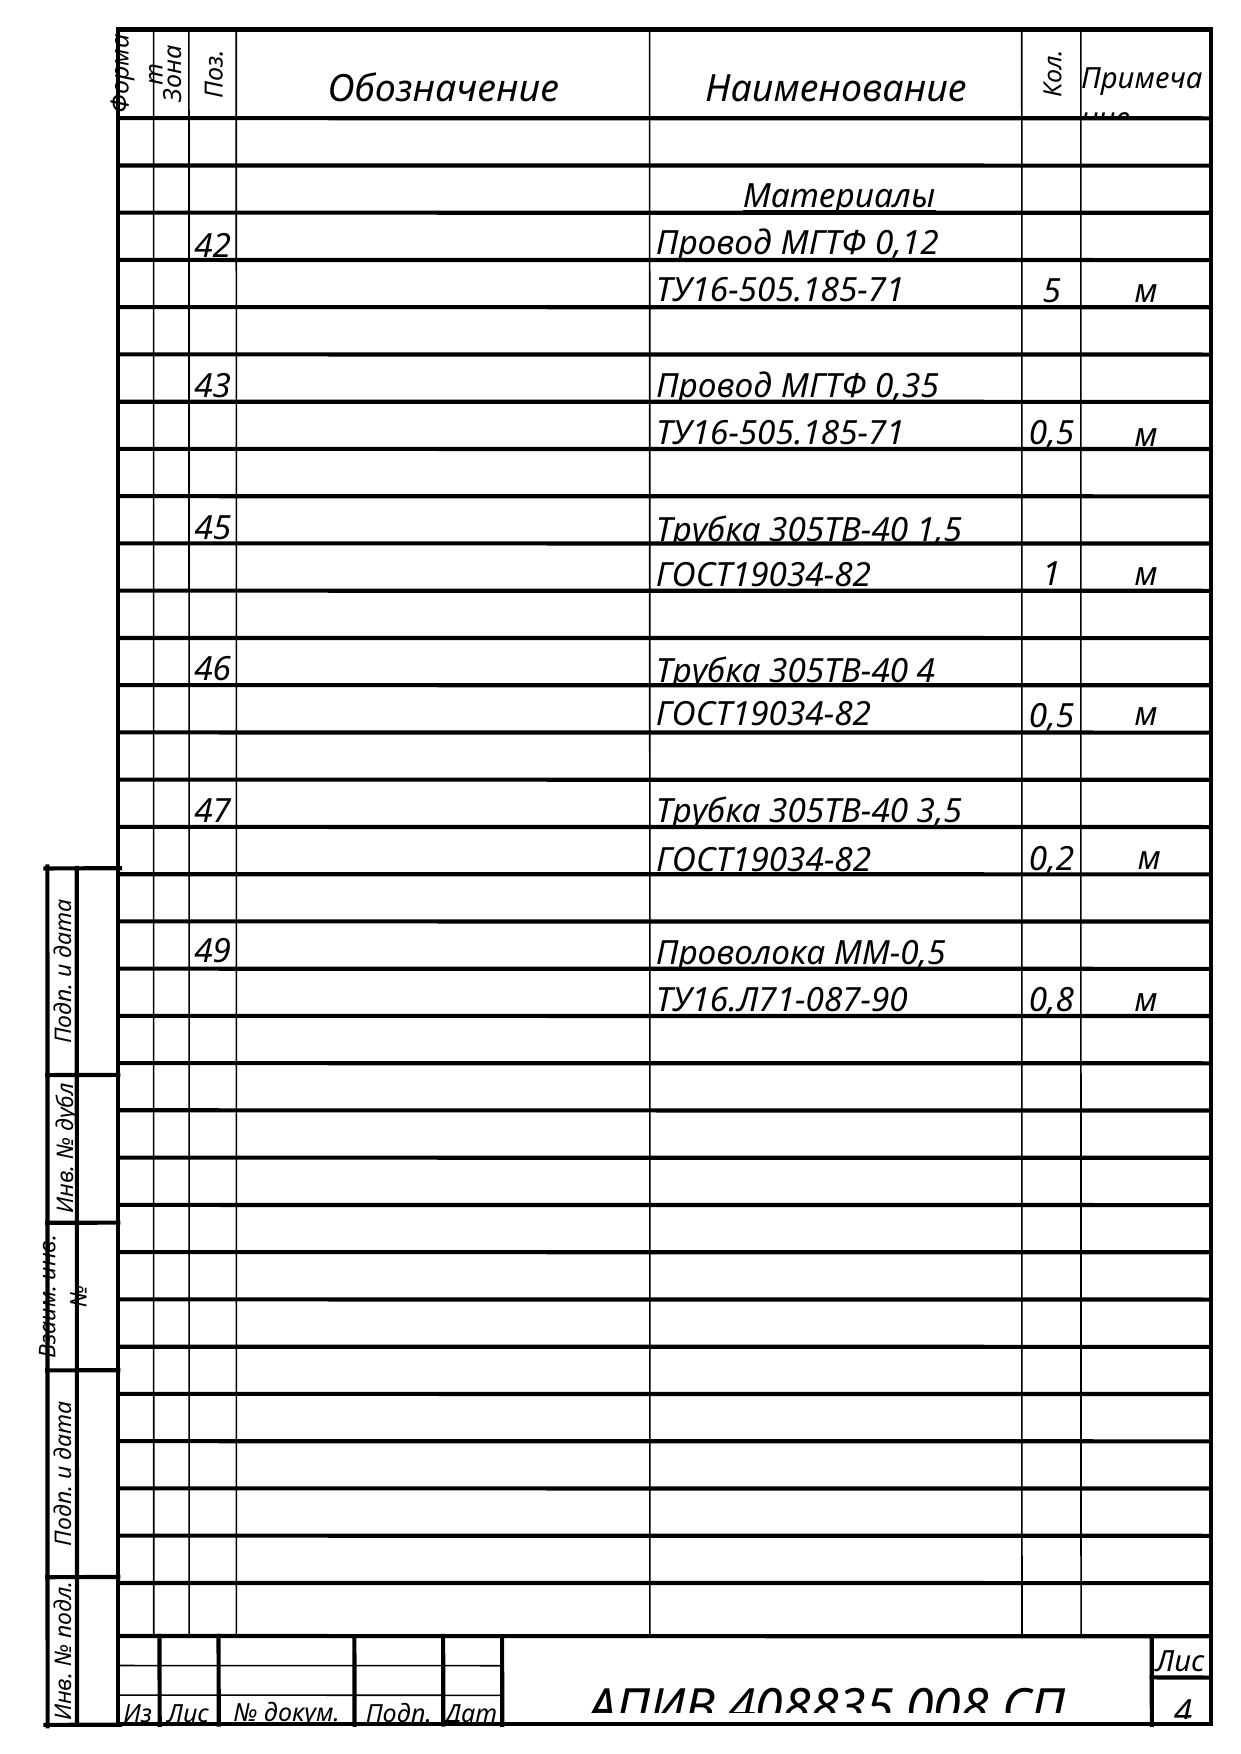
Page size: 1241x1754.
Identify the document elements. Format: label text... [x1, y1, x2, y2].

text м [1087, 267, 1204, 305]
text 5 [1023, 267, 1080, 305]
text 43 [190, 362, 235, 399]
text Проволока ММ-0,5 [656, 928, 1016, 966]
text 0,5 [1023, 409, 1080, 446]
text Лист [1154, 1641, 1211, 1675]
text ГОСТ19034-82 [656, 836, 1021, 872]
text Обозначение [238, 61, 648, 106]
text 0,5 [1023, 692, 1080, 730]
text ГОСТ19034-82 [656, 551, 1021, 588]
text Лист. [169, 1706, 180, 1722]
text Лист. [162, 1696, 216, 1722]
text м [1087, 690, 1204, 730]
text Материалы [656, 172, 1021, 210]
text АПИВ.408835.008 СП [508, 1671, 1146, 1713]
text Провод МГТФ 0,12 [656, 219, 1016, 257]
text Трубка 305ТВ-40 4 [656, 647, 1021, 683]
text 47 [190, 787, 235, 824]
text м [1087, 975, 1205, 1013]
text м [1087, 549, 1204, 588]
text Провод МГТФ 0,35 [656, 362, 1021, 399]
text 45 [190, 504, 235, 541]
text 1 [1023, 549, 1080, 588]
text Дата. [446, 1697, 500, 1722]
text 46 [190, 645, 235, 683]
text Дата. [448, 1706, 458, 1720]
text Изм. [120, 1696, 157, 1722]
text 0,8 [1023, 975, 1080, 1013]
text ТУ16-505.185-71 [656, 409, 1021, 446]
text Трубка 305ТВ-40 3,5 [656, 787, 1021, 824]
text Наименование [651, 61, 1020, 106]
text Трубка 305ТВ-40 1,5 [656, 505, 1021, 541]
text ТУ16.Л71-087-90 [656, 975, 1021, 1013]
text 4 [1154, 1688, 1212, 1718]
text 49 [190, 927, 235, 966]
text 0,2 [1023, 835, 1080, 872]
text Примечание [1082, 57, 1211, 116]
text Изм. [127, 1708, 138, 1722]
text ТУ16-505.185-71 [656, 266, 1016, 305]
text ГОСТ19034-82 [656, 690, 1021, 730]
text № докум. [221, 1696, 352, 1722]
text Подп. [357, 1697, 441, 1722]
text м [1087, 833, 1211, 872]
text 42 [190, 221, 235, 257]
text м [1087, 410, 1205, 446]
